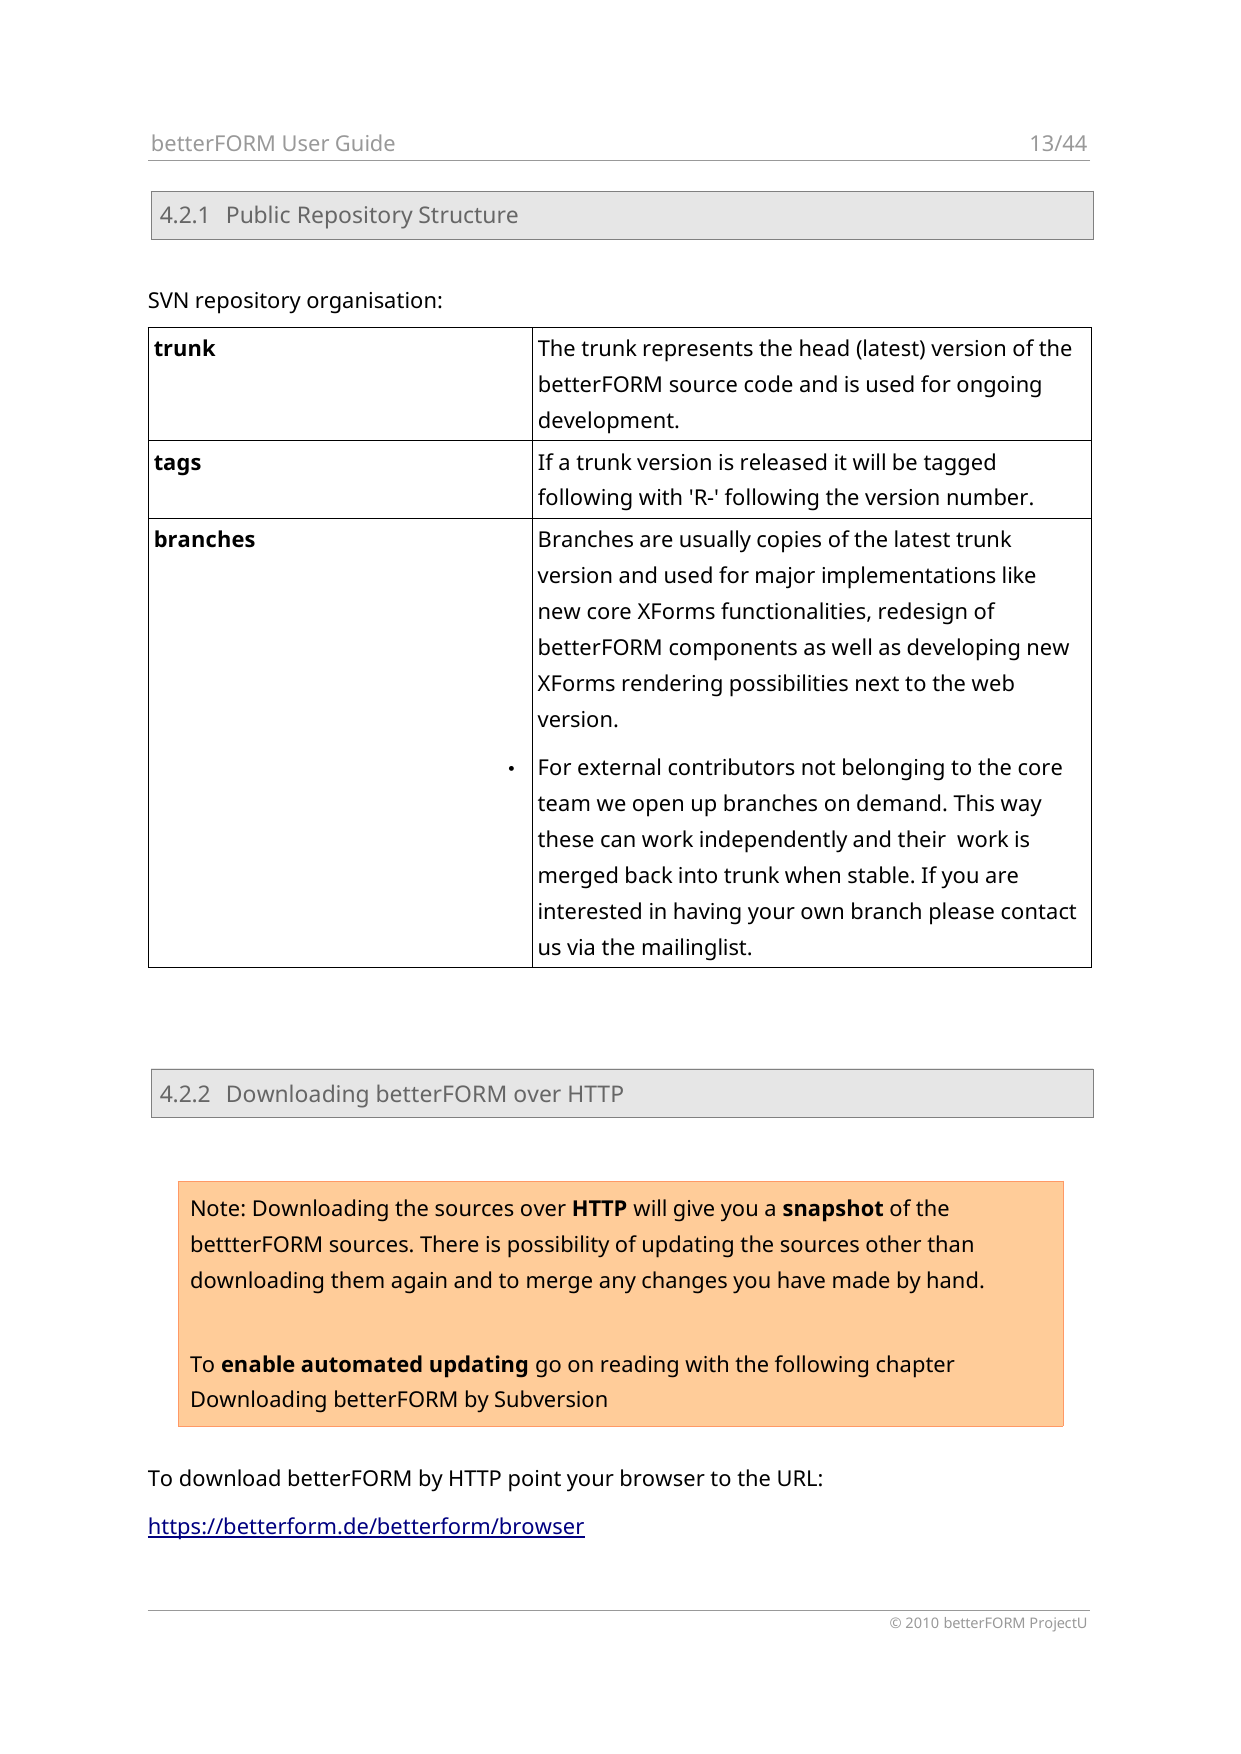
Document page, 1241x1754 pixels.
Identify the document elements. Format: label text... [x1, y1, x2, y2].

table_header trunk [149, 328, 532, 440]
subtitle Public Repository Structure [152, 192, 1093, 239]
text SVN repository organisation: [148, 285, 1090, 315]
table_header The trunk represents the head (latest) version of the betterFORM source code and is used for ongoing development. [533, 328, 1091, 440]
text Note: Downloading the sources over HTTP will give you a snapshot of the bettterFORM sources. There is possibility of updating the sources other than downloading them again and to merge any changes you have made by hand. [179, 1182, 1063, 1294]
table_cell tags [149, 441, 532, 518]
text To enable automated updating go on reading with the following chapter Downloading betterFORM by Subversion [179, 1336, 1063, 1426]
text https://betterform.de/betterform/browser [148, 1511, 1090, 1541]
table_cell If a trunk version is released it will be tagged following with 'R-' following the version number. [533, 441, 1091, 518]
text To download betterFORM by HTTP point your browser to the URL: [148, 1463, 1090, 1493]
subtitle Downloading betterFORM over HTTP [152, 1070, 1093, 1117]
table_cell branches [149, 519, 532, 967]
table_cell Branches are usually copies of the latest trunk version and used for major implementations like new core XForms functionalities, redesign of betterFORM components as well as developing new XForms rendering possibilities next to the web version. For external contributors not belonging to the core team we open up branches on demand. This way these can work independently and their work is merged back into trunk when stable. If you are interested in having your own branch please contact us via the mailinglist. [533, 519, 1091, 967]
